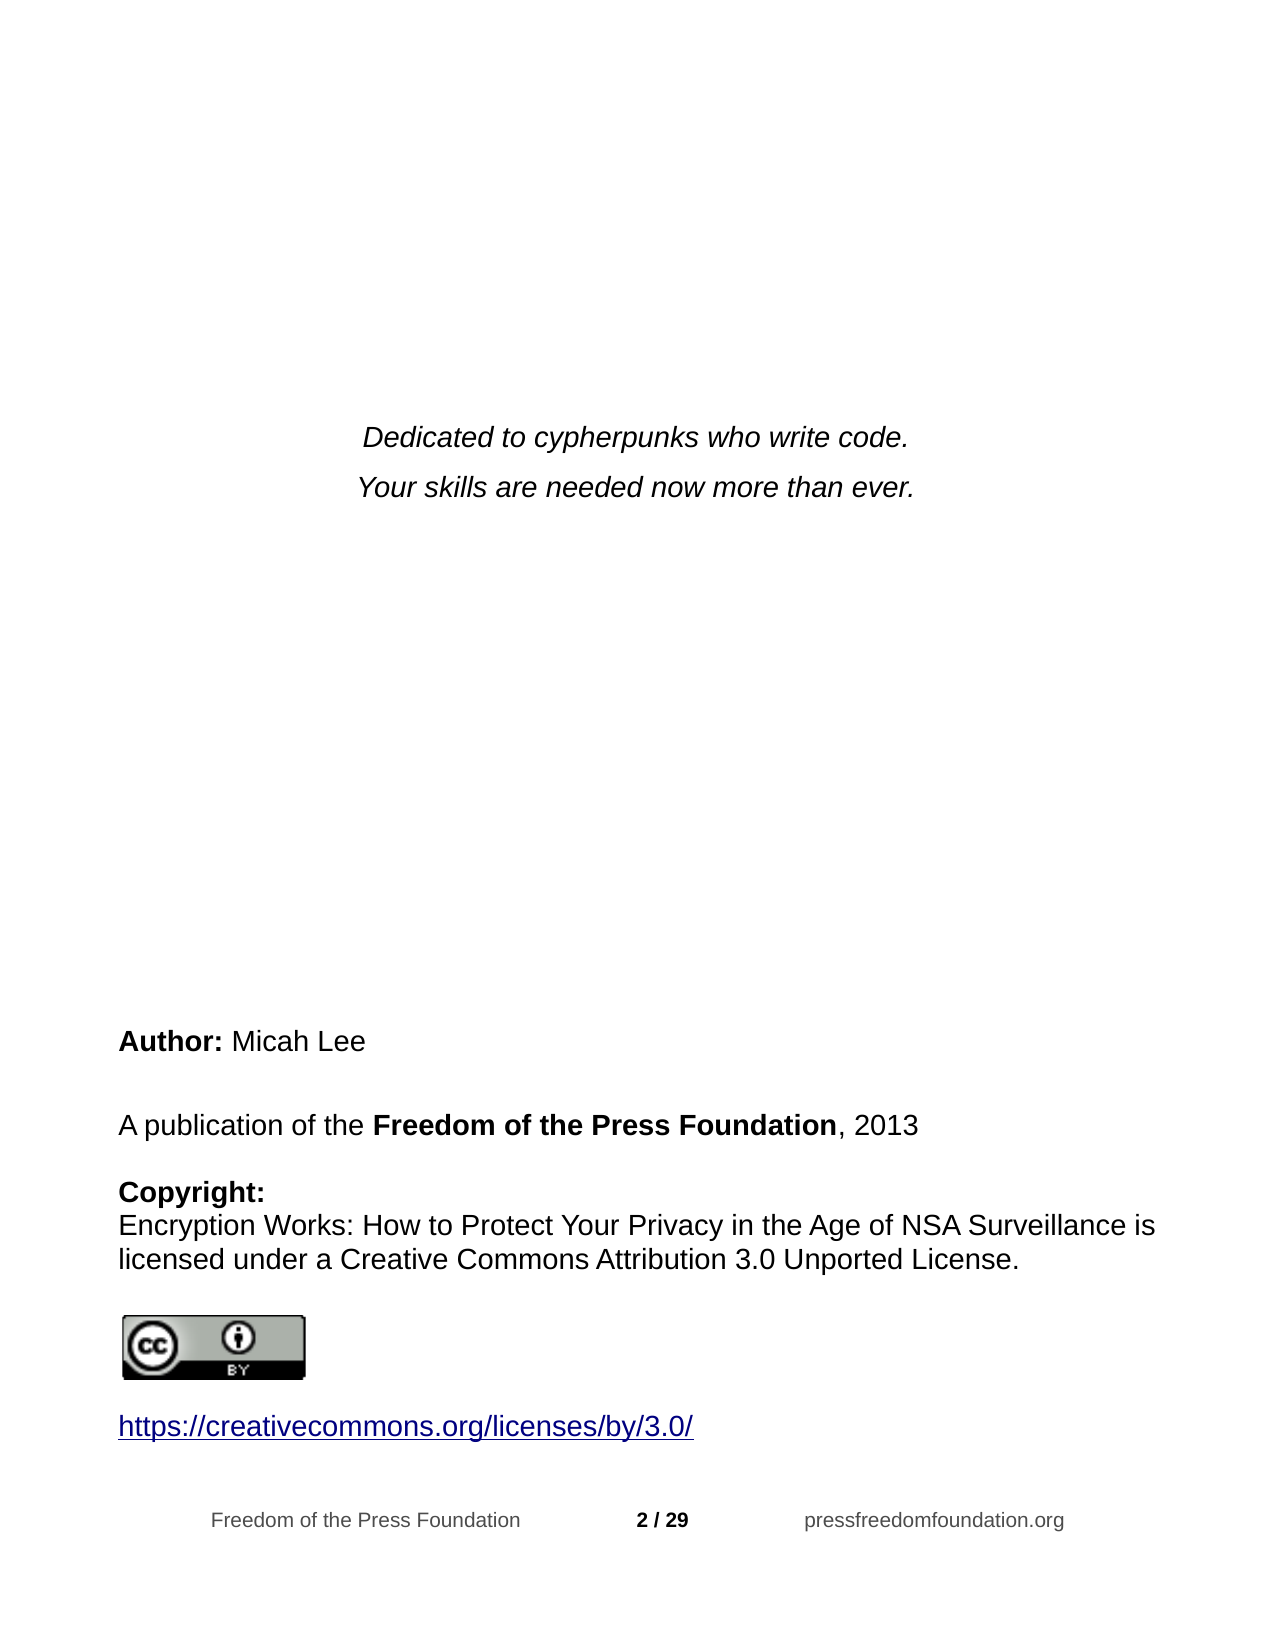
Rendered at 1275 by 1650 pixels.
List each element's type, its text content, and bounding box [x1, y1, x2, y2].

text Your skills are needed now more than ever. [118, 470, 1157, 504]
text Encryption Works: How to Protect Your Privacy in the Age of NSA Surveillance is licensed under a Creative Commons Attribution 3.0 Unported License. [118, 1208, 1157, 1275]
text A publication of the Freedom of the Press Foundation, 2013 [118, 1108, 1157, 1141]
text Author: Micah Lee [118, 1024, 1157, 1057]
text https://creativecommons.org/licenses/by/3.0/ [118, 1409, 1157, 1443]
text Copyright: [118, 1175, 1157, 1208]
picture [122, 1315, 306, 1380]
text Dedicated to cypherpunks who write code. [118, 420, 1157, 453]
